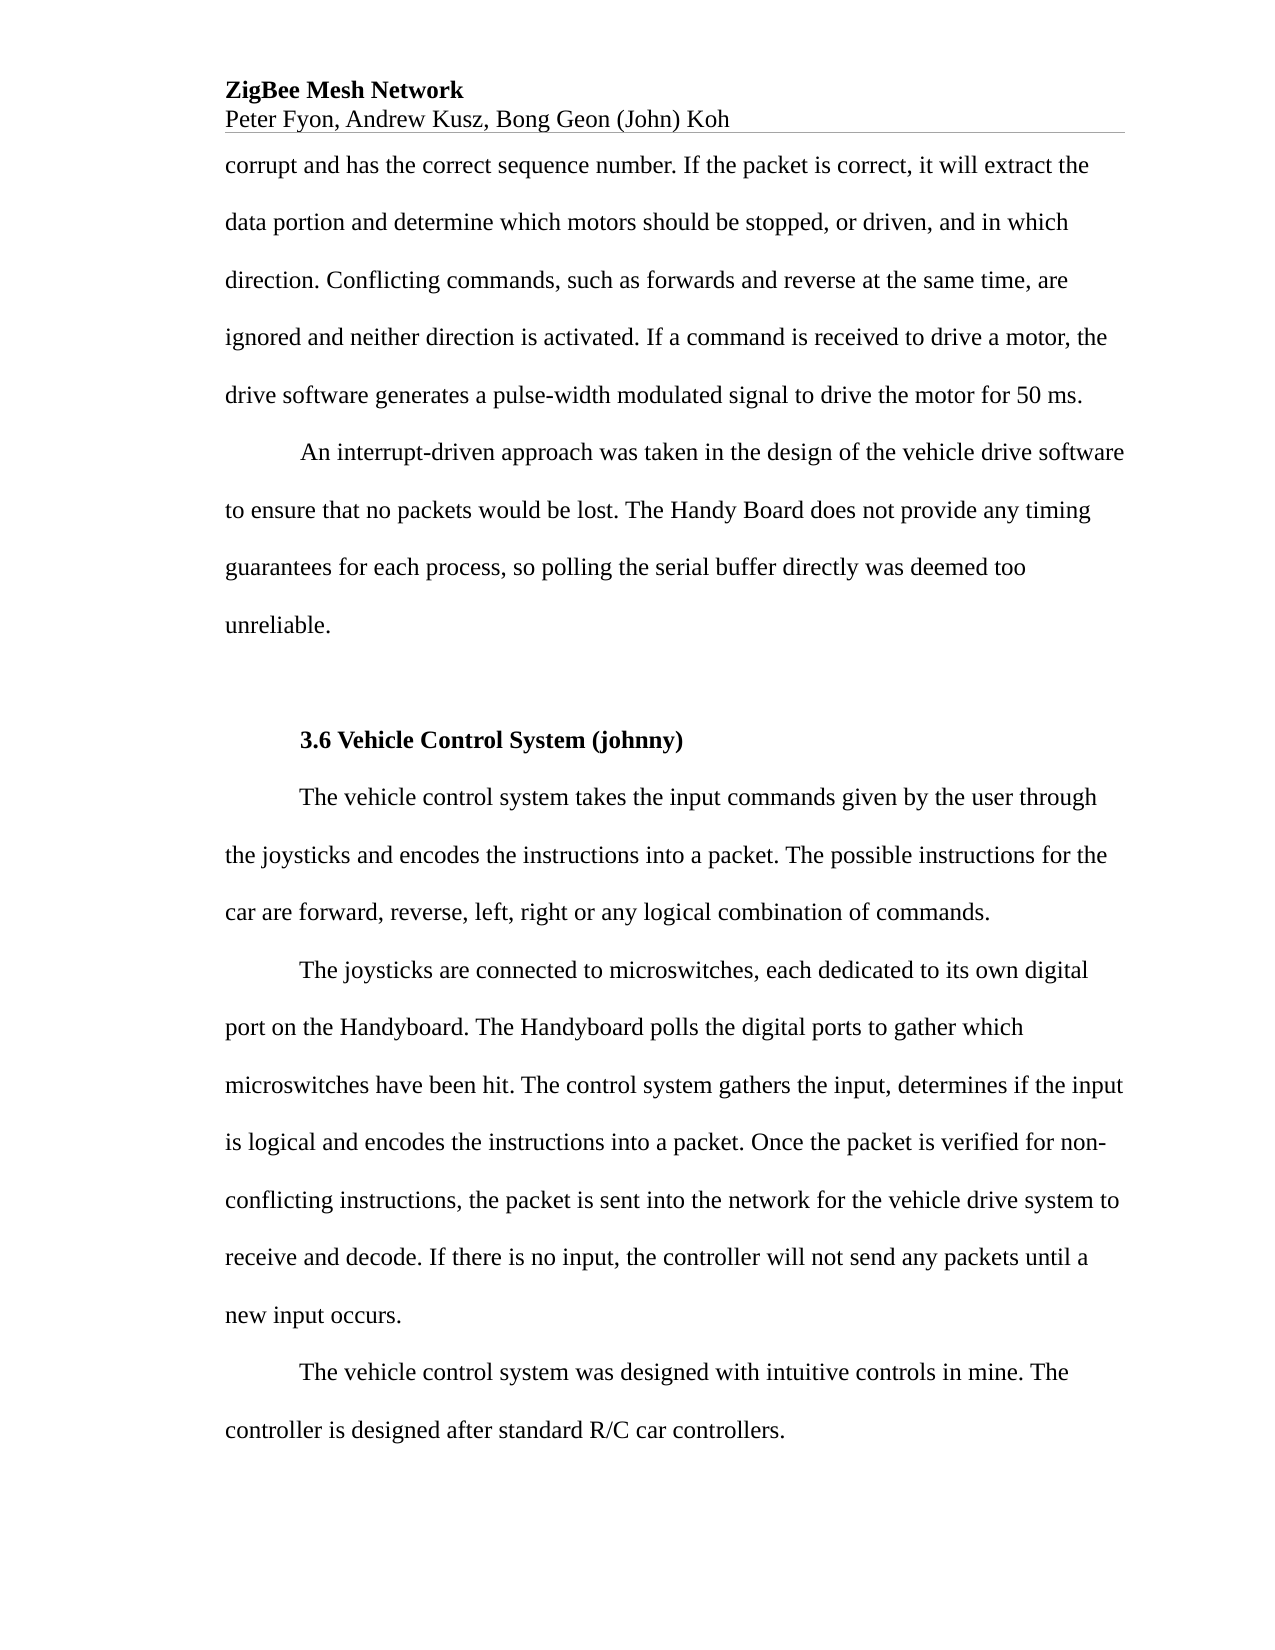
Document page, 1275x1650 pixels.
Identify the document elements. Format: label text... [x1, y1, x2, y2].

text The joysticks are connected to microswitches, each dedicated to its own digital port on the Handyboard. The Handyboard polls the digital ports to gather which microswitches have been hit. The control system gathers the input, determines if the input is logical and encodes the instructions into a packet. Once the packet is verified for non-conflicting instructions, the packet is sent into the network for the vehicle drive system to receive and decode. If there is no input, the controller will not send any packets until a new input occurs. [225, 955, 1125, 1329]
text An interrupt-driven approach was taken in the design of the vehicle drive software to ensure that no packets would be lost. The Handy Board does not provide any timing guarantees for each process, so polling the serial buffer directly was deemed too unreliable. [225, 437, 1125, 639]
text 3.6 Vehicle Control System (johnny) [225, 725, 1125, 754]
text The vehicle control system was designed with intuitive controls in mine. The controller is designed after standard R/C car controllers. [225, 1357, 1125, 1444]
text corrupt and has the correct sequence number. If the packet is correct, it will extract the data portion and determine which motors should be stopped, or driven, and in which direction. Conflicting commands, such as forwards and reverse at the same time, are ignored and neither direction is activated. If a command is received to drive a motor, the drive software generates a pulse-width modulated signal to drive the motor for 50 ms. [225, 150, 1125, 409]
text The vehicle control system takes the input commands given by the user through the joysticks and encodes the instructions into a packet. The possible instructions for the car are forward, reverse, left, right or any logical combination of commands. [225, 782, 1125, 926]
